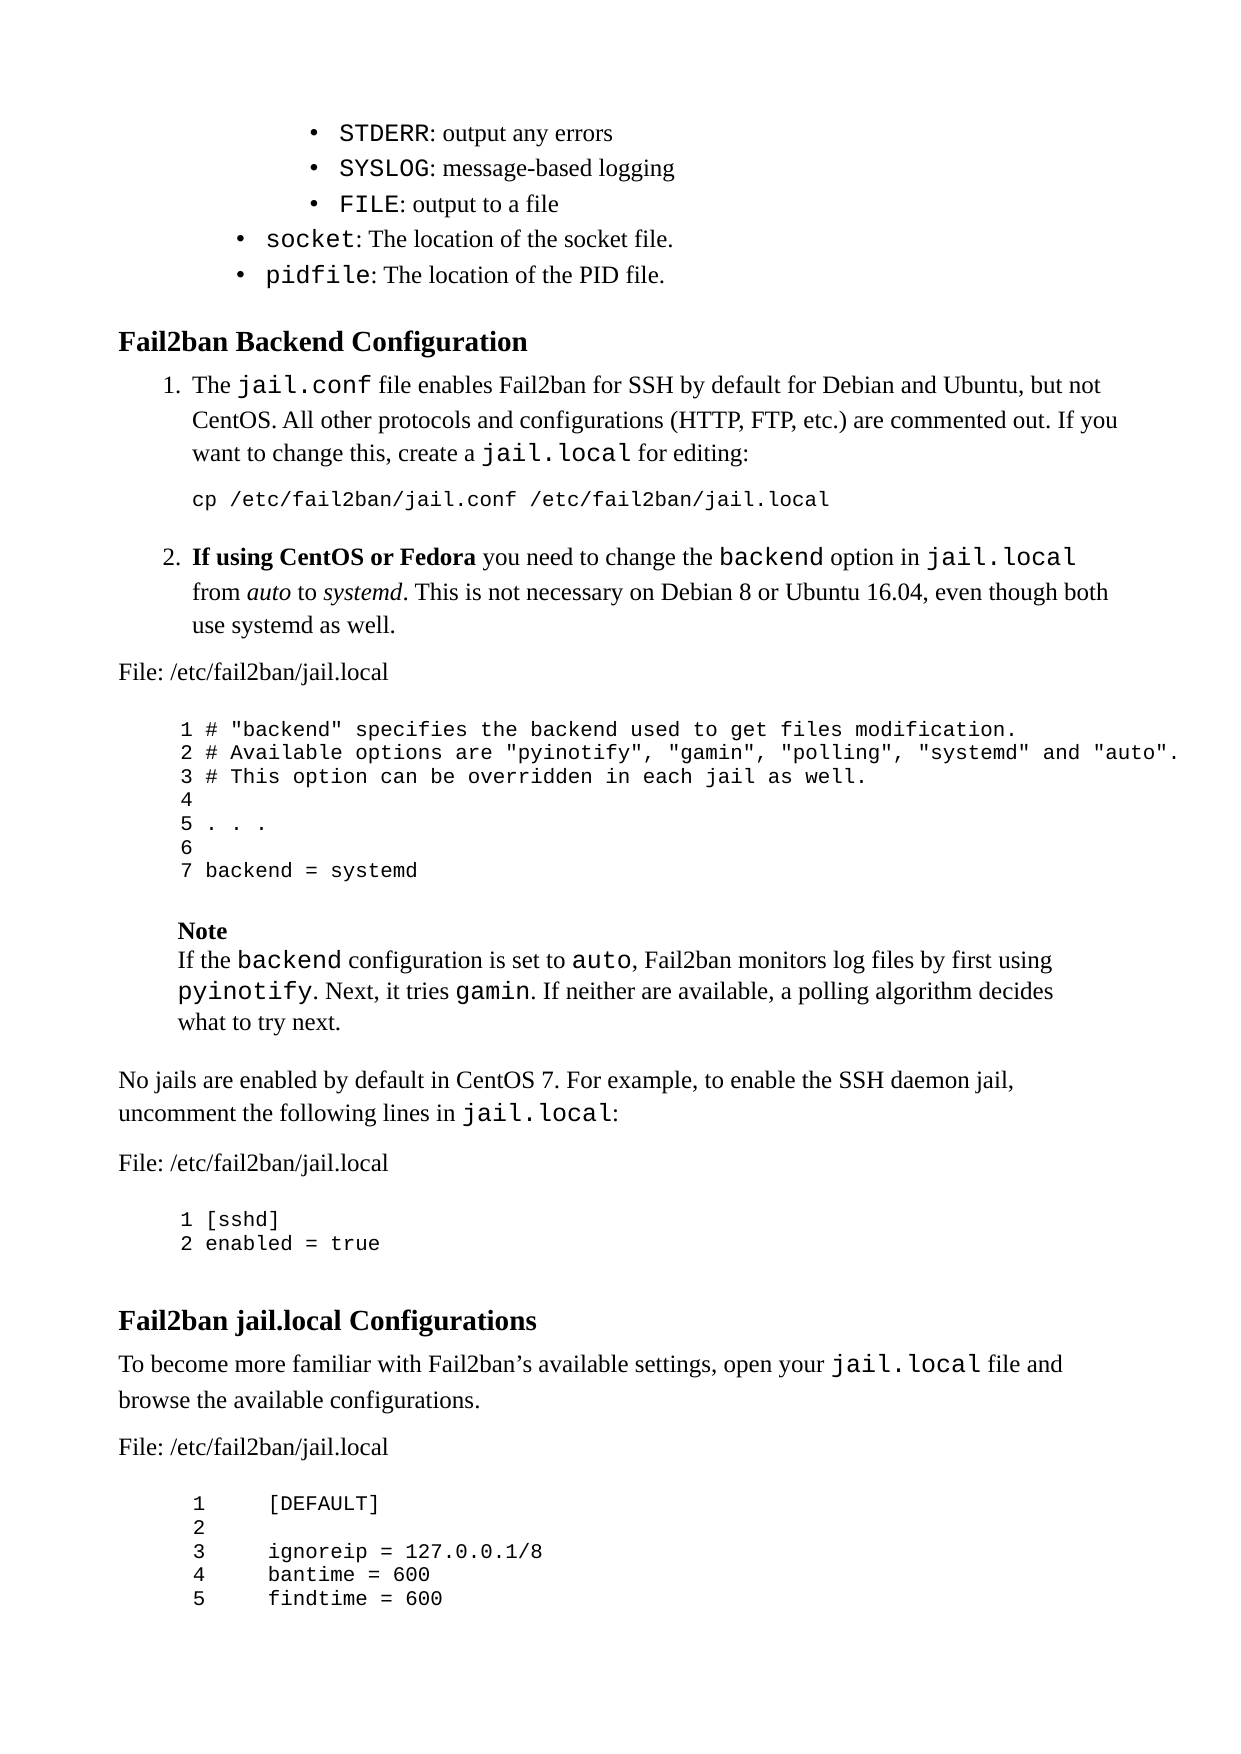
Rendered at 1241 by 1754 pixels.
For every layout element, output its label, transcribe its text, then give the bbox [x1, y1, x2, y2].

list FILE: output to a file [309, 189, 1122, 220]
subtitle File: /etc/fail2ban/jail.local [118, 1432, 1122, 1461]
list socket: The location of the socket file. [236, 224, 1122, 255]
table_header [DEFAULT] ignoreip = 127.0.0.1/8 bantime = 600 findtime = 600 [215, 1491, 656, 1614]
table_header # "backend" specifies the backend used to get files modification. # Available options are "pyinotify", "gamin", "polling", "systemd" and "auto". # This option can be overridden in each jail as well. . . . backend = systemd [202, 716, 1193, 916]
list If using CentOS or Fedora you need to change the backend option in jail.local from auto to systemd. This is not necessary on Debian 8 or Ubuntu 16.04, even though both use systemd as well. [162, 542, 1122, 638]
subtitle File: /etc/fail2ban/jail.local [118, 657, 1122, 686]
subtitle File: /etc/fail2ban/jail.local [118, 1148, 1122, 1177]
text To become more familiar with Fail2ban’s available settings, open your jail.local file and browse the available configurations. [118, 1349, 1122, 1413]
subtitle Fail2ban jail.local Configurations [118, 1303, 1122, 1337]
table_header 1 2 3 4 5 6 7 [177, 716, 202, 916]
text If the backend configuration is set to auto, Fail2ban monitors log files by first using pyinotify. Next, it tries gamin. If neither are available, a polling algorithm decides what to try next. [177, 945, 1063, 1036]
table_header 1 2 3 4 5 [177, 1491, 215, 1614]
list SYSLOG: message-based logging [309, 153, 1122, 184]
list STDERR: output any errors [309, 118, 1122, 149]
list The jail.conf file enables Fail2ban for SSH by default for Debian and Ubuntu, but not CentOS. All other protocols and configurations (HTTP, FTP, etc.) are commented out. If you want to change this, create a jail.local for editing: [162, 370, 1122, 469]
text No jails are enabled by default in CentOS 7. For example, to enable the SSH daemon jail, uncomment the following lines in jail.local: [118, 1065, 1122, 1129]
table_header 1 2 [177, 1206, 202, 1289]
list cp /etc/fail2ban/jail.conf /etc/fail2ban/jail.local [162, 488, 1122, 512]
text Note [177, 916, 1063, 945]
table_header [sshd] enabled = true [202, 1206, 393, 1289]
subtitle Fail2ban Backend Configuration [118, 324, 1122, 358]
list pidfile: The location of the PID file. [236, 260, 1122, 291]
